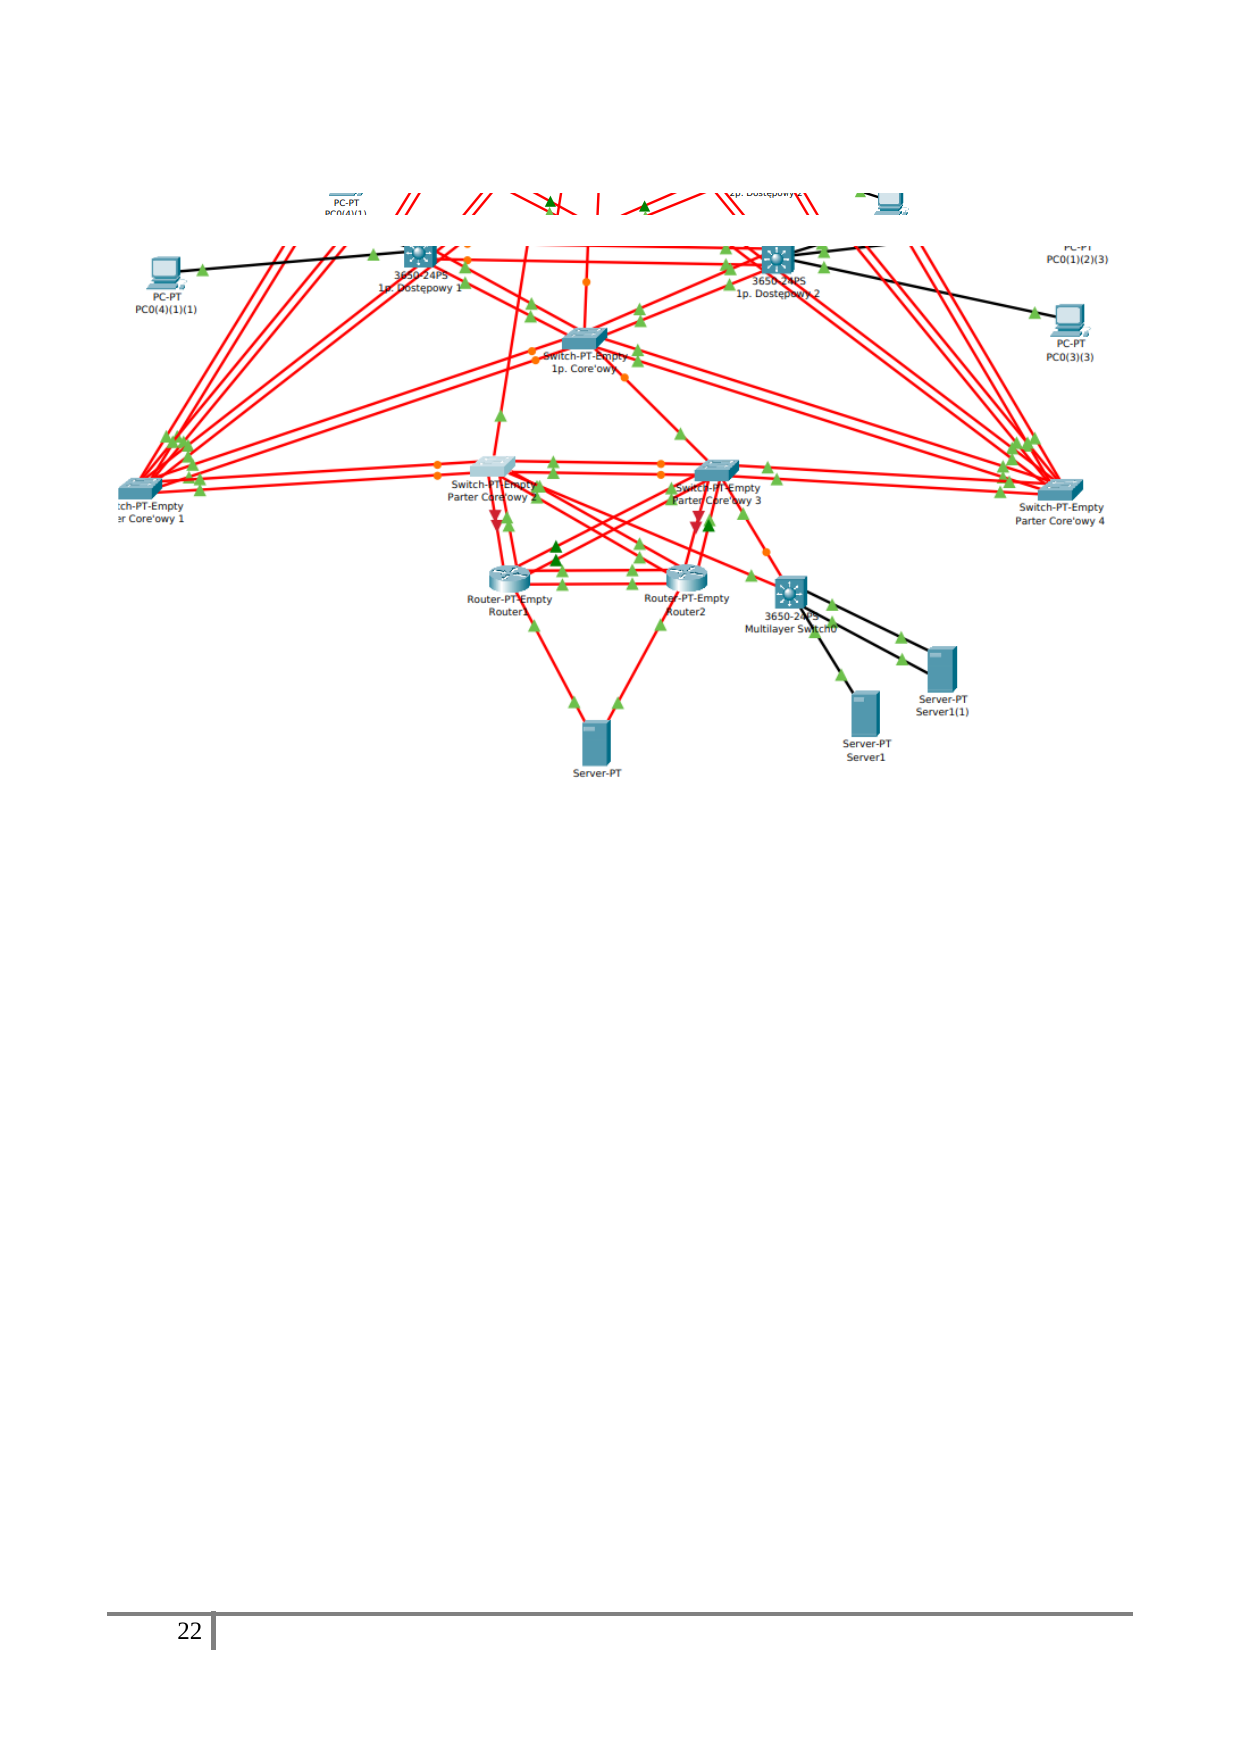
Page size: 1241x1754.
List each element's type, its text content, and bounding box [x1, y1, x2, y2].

text Ilustracja 6: Częśc najniższa topologi: serwer symulujący WAN, Routery oraz serwery DHCP; Źródło: Własne / Packet Tracer [118, 227, 1122, 246]
text Ilustracja 5: Część dolna topologi; [118, 174, 1122, 193]
